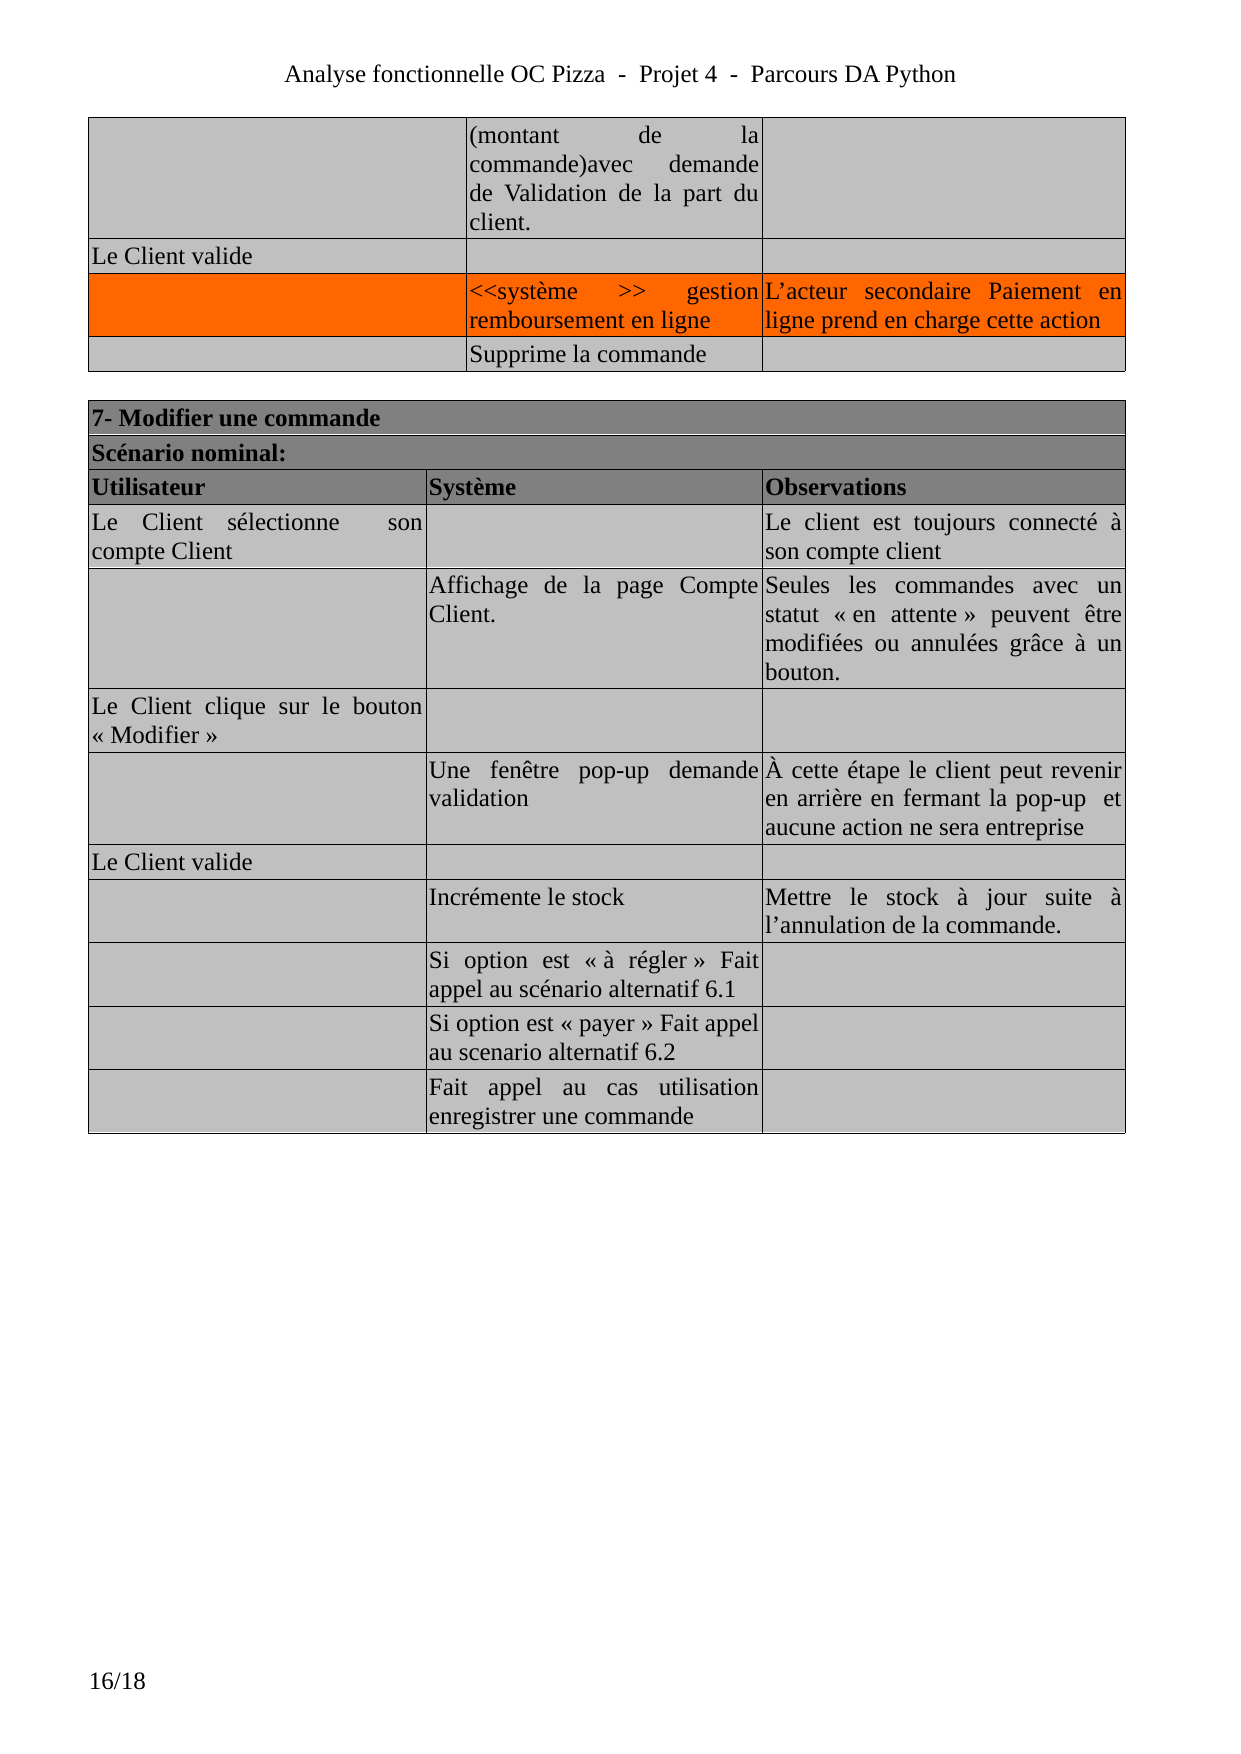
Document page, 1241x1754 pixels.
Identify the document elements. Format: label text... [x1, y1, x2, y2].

table_cell [89, 118, 466, 238]
table_cell [89, 943, 426, 1006]
table_cell [763, 689, 1125, 752]
table_cell [89, 753, 426, 844]
table_cell [89, 1007, 426, 1069]
table_cell Le Client clique sur le bouton « Modifier » [89, 689, 426, 752]
table_cell Mettre le stock à jour suite à l’annulation de la commande. [763, 880, 1125, 942]
table_cell Le client est toujours connecté à son compte client [763, 505, 1125, 567]
table_cell [89, 337, 466, 371]
table_cell Incrémente le stock [427, 880, 762, 942]
table_cell Le Client sélectionne son compte Client [89, 505, 426, 567]
table_cell Une fenêtre pop-up demande validation [427, 753, 762, 844]
table_cell L’acteur secondaire Paiement en ligne prend en charge cette action [763, 274, 1125, 336]
table_cell [763, 1007, 1125, 1069]
table_cell [427, 505, 762, 567]
table_cell [89, 569, 426, 688]
table_cell Scénario nominal: [89, 436, 1125, 469]
table_cell [763, 337, 1125, 371]
table_cell [89, 1070, 426, 1132]
table_cell Si option est « payer » Fait appel au scenario alternatif 6.2 [427, 1007, 762, 1069]
table_cell Utilisateur [89, 470, 426, 504]
table_cell (montant de la commande)avec demande de Validation de la part du client. [467, 118, 762, 238]
table_cell [763, 943, 1125, 1006]
table_cell Le Client valide [89, 239, 466, 273]
table_cell [427, 845, 762, 879]
table_cell Observations [763, 470, 1125, 504]
table_cell Supprime la commande [467, 337, 762, 371]
table_cell À cette étape le client peut revenir en arrière en fermant la pop-up et aucune action ne sera entreprise [763, 753, 1125, 844]
table_header 7- Modifier une commande [89, 401, 1125, 434]
table_cell [763, 118, 1125, 238]
table_cell Si option est « à régler » Fait appel au scénario alternatif 6.1 [427, 943, 762, 1006]
table_cell Le Client valide [89, 845, 426, 879]
table_cell [427, 689, 762, 752]
table_cell [763, 1070, 1125, 1132]
table_cell <<système >> gestion remboursement en ligne [467, 274, 762, 336]
table_cell [467, 239, 762, 273]
table_cell [89, 880, 426, 942]
table_cell Seules les commandes avec un statut « en attente » peuvent être modifiées ou annulées grâce à un bouton. [763, 569, 1125, 688]
table_cell Affichage de la page Compte Client. [427, 569, 762, 688]
table_cell [89, 274, 466, 336]
table_cell [763, 239, 1125, 273]
table_cell [763, 845, 1125, 879]
table_cell Fait appel au cas utilisation enregistrer une commande [427, 1070, 762, 1132]
table_cell Système [427, 470, 762, 504]
